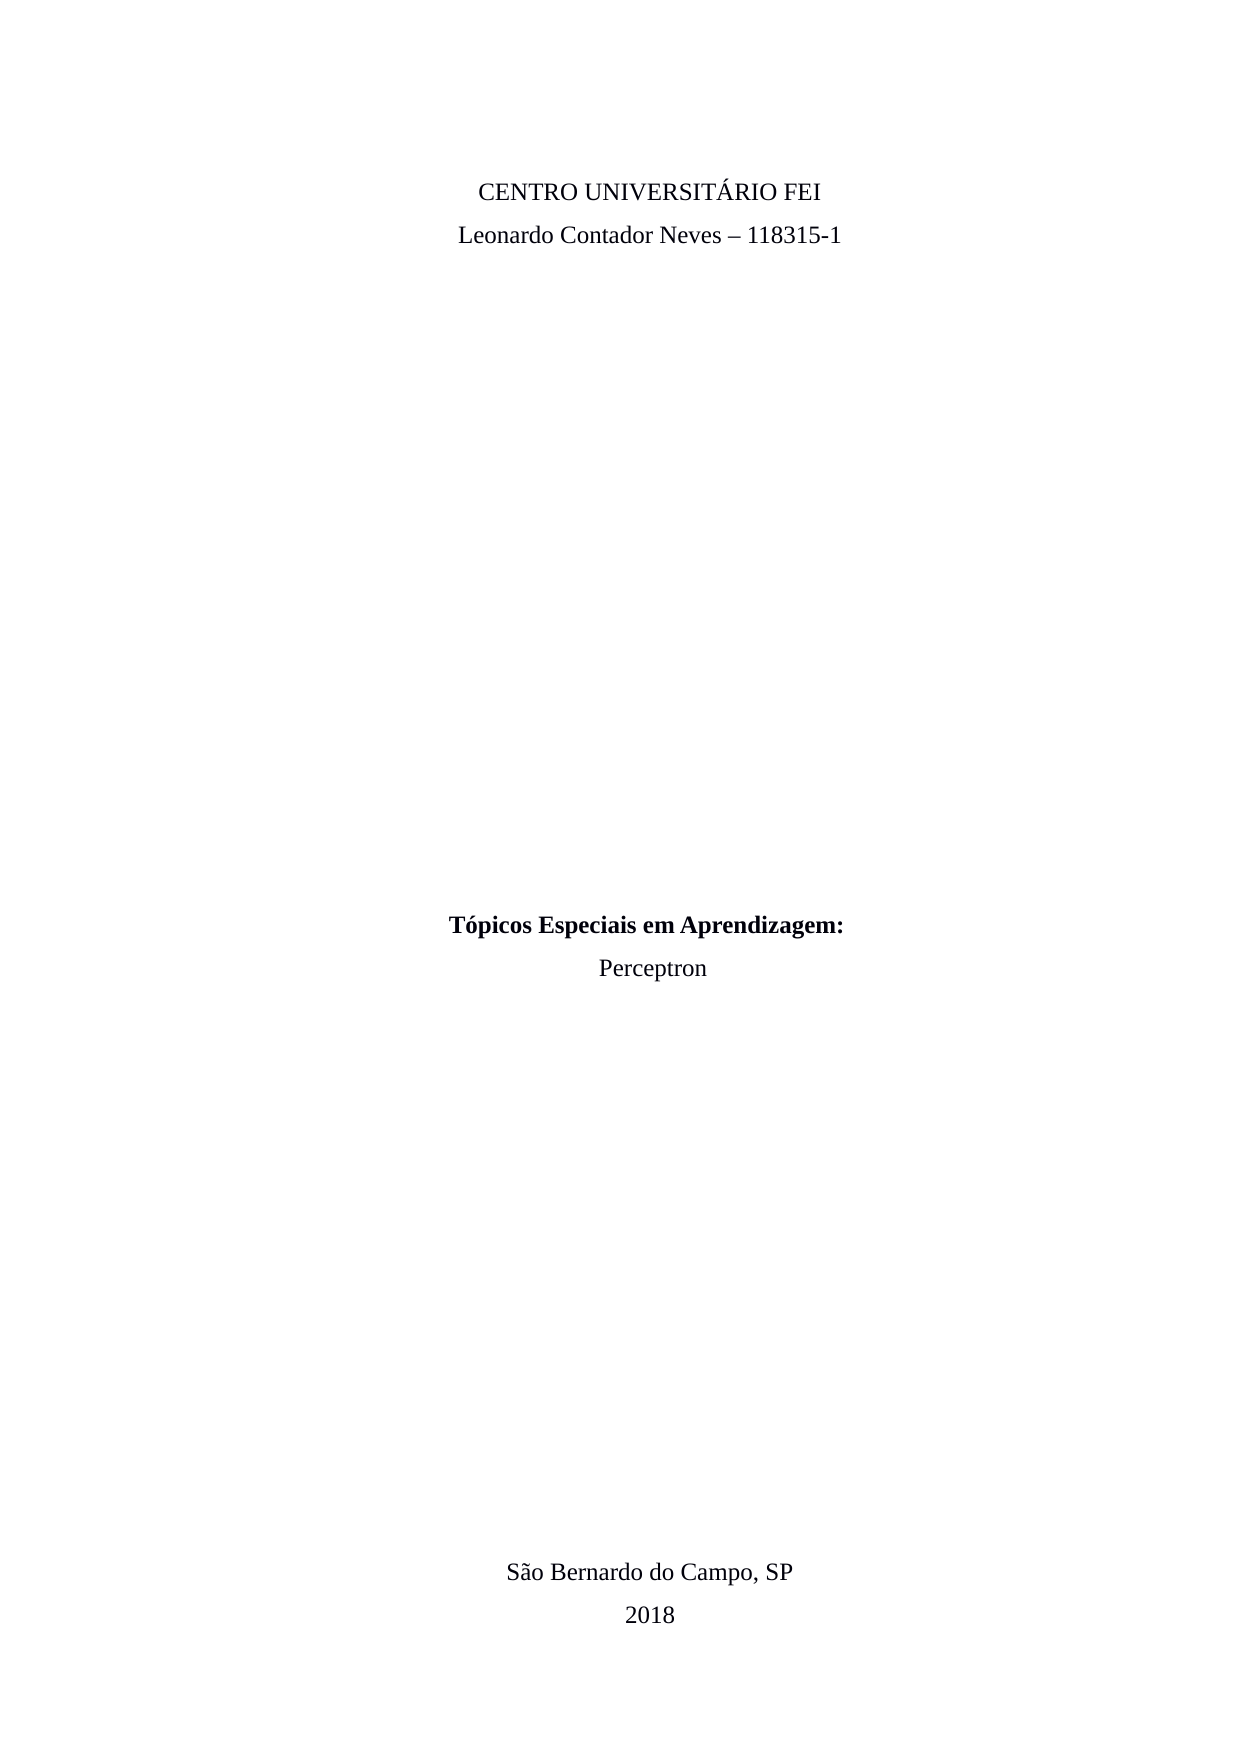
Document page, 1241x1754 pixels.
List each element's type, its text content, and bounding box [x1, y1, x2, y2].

text 2018 [177, 1600, 1122, 1629]
text Tópicos Especiais em Aprendizagem: [177, 910, 1122, 939]
text CENTRO UNIVERSITÁRIO FEI [177, 177, 1122, 206]
text Perceptron [177, 953, 1122, 982]
text Leonardo Contador Neves – 118315-1 [177, 220, 1122, 249]
text São Bernardo do Campo, SP [177, 1557, 1122, 1586]
